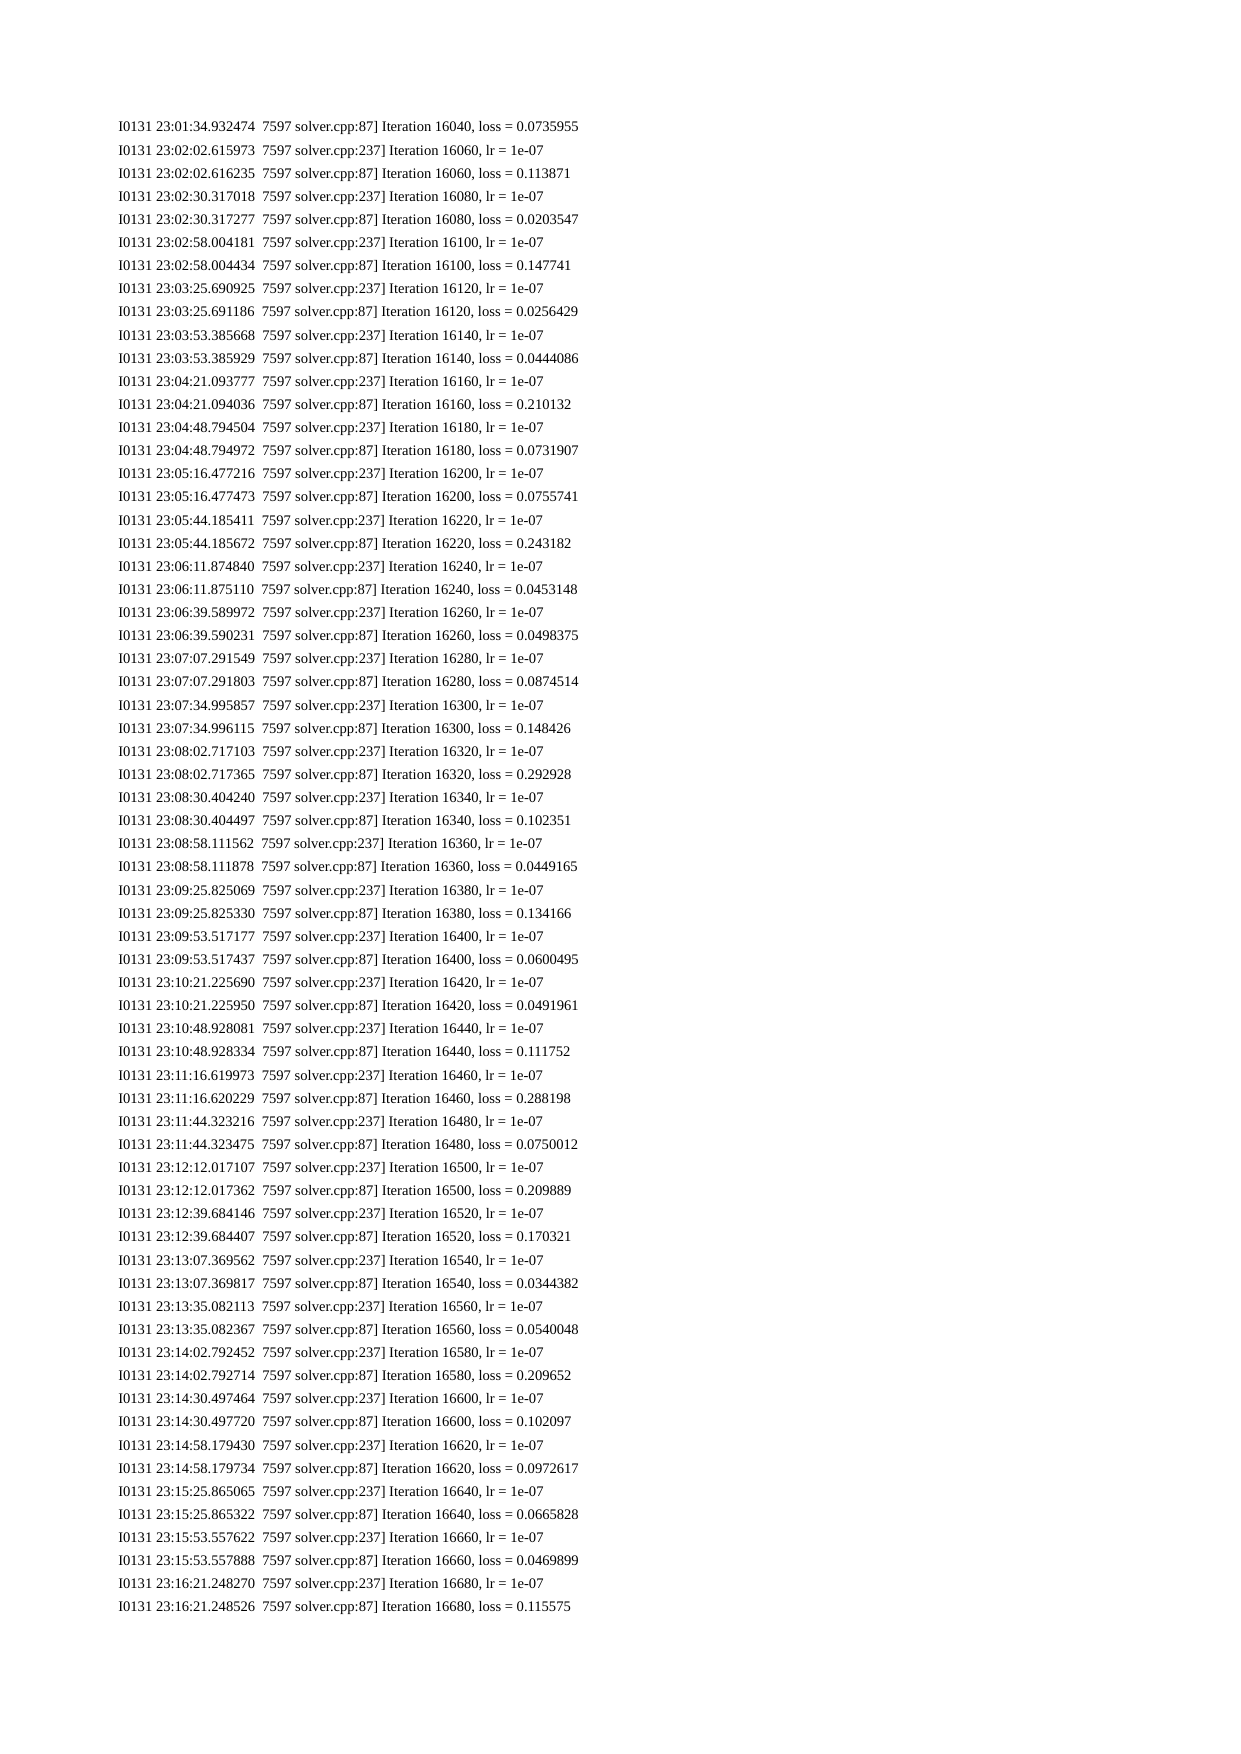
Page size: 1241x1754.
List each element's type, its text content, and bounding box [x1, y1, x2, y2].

text I0131 23:08:30.404240 7597 solver.cpp:237] Iteration 16340, lr = 1e-07 [118, 789, 1122, 806]
text I0131 23:10:21.225950 7597 solver.cpp:87] Iteration 16420, loss = 0.0491961 [118, 997, 1122, 1014]
text I0131 23:01:34.932474 7597 solver.cpp:87] Iteration 16040, loss = 0.0735955 [118, 118, 1122, 135]
text I0131 23:13:07.369817 7597 solver.cpp:87] Iteration 16540, loss = 0.0344382 [118, 1274, 1122, 1291]
text I0131 23:08:02.717103 7597 solver.cpp:237] Iteration 16320, lr = 1e-07 [118, 742, 1122, 759]
text I0131 23:02:58.004434 7597 solver.cpp:87] Iteration 16100, loss = 0.147741 [118, 257, 1122, 274]
text I0131 23:13:07.369562 7597 solver.cpp:237] Iteration 16540, lr = 1e-07 [118, 1251, 1122, 1268]
text I0131 23:03:25.690925 7597 solver.cpp:237] Iteration 16120, lr = 1e-07 [118, 280, 1122, 297]
text I0131 23:08:58.111878 7597 solver.cpp:87] Iteration 16360, loss = 0.0449165 [118, 858, 1122, 875]
text I0131 23:10:48.928081 7597 solver.cpp:237] Iteration 16440, lr = 1e-07 [118, 1020, 1122, 1037]
text I0131 23:09:25.825069 7597 solver.cpp:237] Iteration 16380, lr = 1e-07 [118, 881, 1122, 898]
text I0131 23:04:21.094036 7597 solver.cpp:87] Iteration 16160, loss = 0.210132 [118, 396, 1122, 412]
text I0131 23:13:35.082367 7597 solver.cpp:87] Iteration 16560, loss = 0.0540048 [118, 1321, 1122, 1337]
text I0131 23:08:30.404497 7597 solver.cpp:87] Iteration 16340, loss = 0.102351 [118, 812, 1122, 829]
text I0131 23:03:53.385929 7597 solver.cpp:87] Iteration 16140, loss = 0.0444086 [118, 349, 1122, 366]
text I0131 23:08:02.717365 7597 solver.cpp:87] Iteration 16320, loss = 0.292928 [118, 766, 1122, 782]
text I0131 23:06:11.875110 7597 solver.cpp:87] Iteration 16240, loss = 0.0453148 [118, 581, 1122, 597]
text I0131 23:08:58.111562 7597 solver.cpp:237] Iteration 16360, lr = 1e-07 [118, 835, 1122, 852]
text I0131 23:07:34.995857 7597 solver.cpp:237] Iteration 16300, lr = 1e-07 [118, 696, 1122, 713]
text I0131 23:12:39.684146 7597 solver.cpp:237] Iteration 16520, lr = 1e-07 [118, 1205, 1122, 1222]
text I0131 23:05:44.185411 7597 solver.cpp:237] Iteration 16220, lr = 1e-07 [118, 511, 1122, 528]
text I0131 23:11:44.323475 7597 solver.cpp:87] Iteration 16480, loss = 0.0750012 [118, 1136, 1122, 1152]
text I0131 23:02:30.317277 7597 solver.cpp:87] Iteration 16080, loss = 0.0203547 [118, 211, 1122, 227]
text I0131 23:02:58.004181 7597 solver.cpp:237] Iteration 16100, lr = 1e-07 [118, 234, 1122, 251]
text I0131 23:10:21.225690 7597 solver.cpp:237] Iteration 16420, lr = 1e-07 [118, 974, 1122, 991]
text I0131 23:02:30.317018 7597 solver.cpp:237] Iteration 16080, lr = 1e-07 [118, 187, 1122, 204]
text I0131 23:11:16.619973 7597 solver.cpp:237] Iteration 16460, lr = 1e-07 [118, 1066, 1122, 1083]
text I0131 23:14:02.792452 7597 solver.cpp:237] Iteration 16580, lr = 1e-07 [118, 1344, 1122, 1361]
text I0131 23:02:02.616235 7597 solver.cpp:87] Iteration 16060, loss = 0.113871 [118, 164, 1122, 181]
text I0131 23:07:07.291549 7597 solver.cpp:237] Iteration 16280, lr = 1e-07 [118, 650, 1122, 667]
text I0131 23:14:30.497464 7597 solver.cpp:237] Iteration 16600, lr = 1e-07 [118, 1390, 1122, 1407]
text I0131 23:06:39.590231 7597 solver.cpp:87] Iteration 16260, loss = 0.0498375 [118, 627, 1122, 644]
text I0131 23:03:25.691186 7597 solver.cpp:87] Iteration 16120, loss = 0.0256429 [118, 303, 1122, 320]
text I0131 23:03:53.385668 7597 solver.cpp:237] Iteration 16140, lr = 1e-07 [118, 326, 1122, 343]
text I0131 23:07:34.996115 7597 solver.cpp:87] Iteration 16300, loss = 0.148426 [118, 719, 1122, 736]
text I0131 23:15:25.865065 7597 solver.cpp:237] Iteration 16640, lr = 1e-07 [118, 1482, 1122, 1499]
text I0131 23:12:39.684407 7597 solver.cpp:87] Iteration 16520, loss = 0.170321 [118, 1228, 1122, 1245]
text I0131 23:11:16.620229 7597 solver.cpp:87] Iteration 16460, loss = 0.288198 [118, 1089, 1122, 1106]
text I0131 23:14:58.179430 7597 solver.cpp:237] Iteration 16620, lr = 1e-07 [118, 1436, 1122, 1453]
text I0131 23:16:21.248526 7597 solver.cpp:87] Iteration 16680, loss = 0.115575 [118, 1598, 1122, 1615]
text I0131 23:15:53.557622 7597 solver.cpp:237] Iteration 16660, lr = 1e-07 [118, 1529, 1122, 1546]
text I0131 23:16:21.248270 7597 solver.cpp:237] Iteration 16680, lr = 1e-07 [118, 1575, 1122, 1592]
text I0131 23:04:48.794504 7597 solver.cpp:237] Iteration 16180, lr = 1e-07 [118, 419, 1122, 436]
text I0131 23:10:48.928334 7597 solver.cpp:87] Iteration 16440, loss = 0.111752 [118, 1043, 1122, 1060]
text I0131 23:04:21.093777 7597 solver.cpp:237] Iteration 16160, lr = 1e-07 [118, 372, 1122, 389]
text I0131 23:15:53.557888 7597 solver.cpp:87] Iteration 16660, loss = 0.0469899 [118, 1552, 1122, 1569]
text I0131 23:02:02.615973 7597 solver.cpp:237] Iteration 16060, lr = 1e-07 [118, 141, 1122, 158]
text I0131 23:14:30.497720 7597 solver.cpp:87] Iteration 16600, loss = 0.102097 [118, 1413, 1122, 1430]
text I0131 23:09:53.517437 7597 solver.cpp:87] Iteration 16400, loss = 0.0600495 [118, 951, 1122, 967]
text I0131 23:13:35.082113 7597 solver.cpp:237] Iteration 16560, lr = 1e-07 [118, 1297, 1122, 1314]
text I0131 23:14:02.792714 7597 solver.cpp:87] Iteration 16580, loss = 0.209652 [118, 1367, 1122, 1384]
text I0131 23:06:11.874840 7597 solver.cpp:237] Iteration 16240, lr = 1e-07 [118, 557, 1122, 574]
text I0131 23:12:12.017362 7597 solver.cpp:87] Iteration 16500, loss = 0.209889 [118, 1182, 1122, 1199]
text I0131 23:06:39.589972 7597 solver.cpp:237] Iteration 16260, lr = 1e-07 [118, 604, 1122, 621]
text I0131 23:04:48.794972 7597 solver.cpp:87] Iteration 16180, loss = 0.0731907 [118, 442, 1122, 459]
text I0131 23:09:25.825330 7597 solver.cpp:87] Iteration 16380, loss = 0.134166 [118, 904, 1122, 921]
text I0131 23:11:44.323216 7597 solver.cpp:237] Iteration 16480, lr = 1e-07 [118, 1112, 1122, 1129]
text I0131 23:15:25.865322 7597 solver.cpp:87] Iteration 16640, loss = 0.0665828 [118, 1506, 1122, 1522]
text I0131 23:05:16.477473 7597 solver.cpp:87] Iteration 16200, loss = 0.0755741 [118, 488, 1122, 505]
text I0131 23:05:44.185672 7597 solver.cpp:87] Iteration 16220, loss = 0.243182 [118, 534, 1122, 551]
text I0131 23:07:07.291803 7597 solver.cpp:87] Iteration 16280, loss = 0.0874514 [118, 673, 1122, 690]
text I0131 23:12:12.017107 7597 solver.cpp:237] Iteration 16500, lr = 1e-07 [118, 1159, 1122, 1176]
text I0131 23:05:16.477216 7597 solver.cpp:237] Iteration 16200, lr = 1e-07 [118, 465, 1122, 482]
text I0131 23:09:53.517177 7597 solver.cpp:237] Iteration 16400, lr = 1e-07 [118, 927, 1122, 944]
text I0131 23:14:58.179734 7597 solver.cpp:87] Iteration 16620, loss = 0.0972617 [118, 1459, 1122, 1476]
